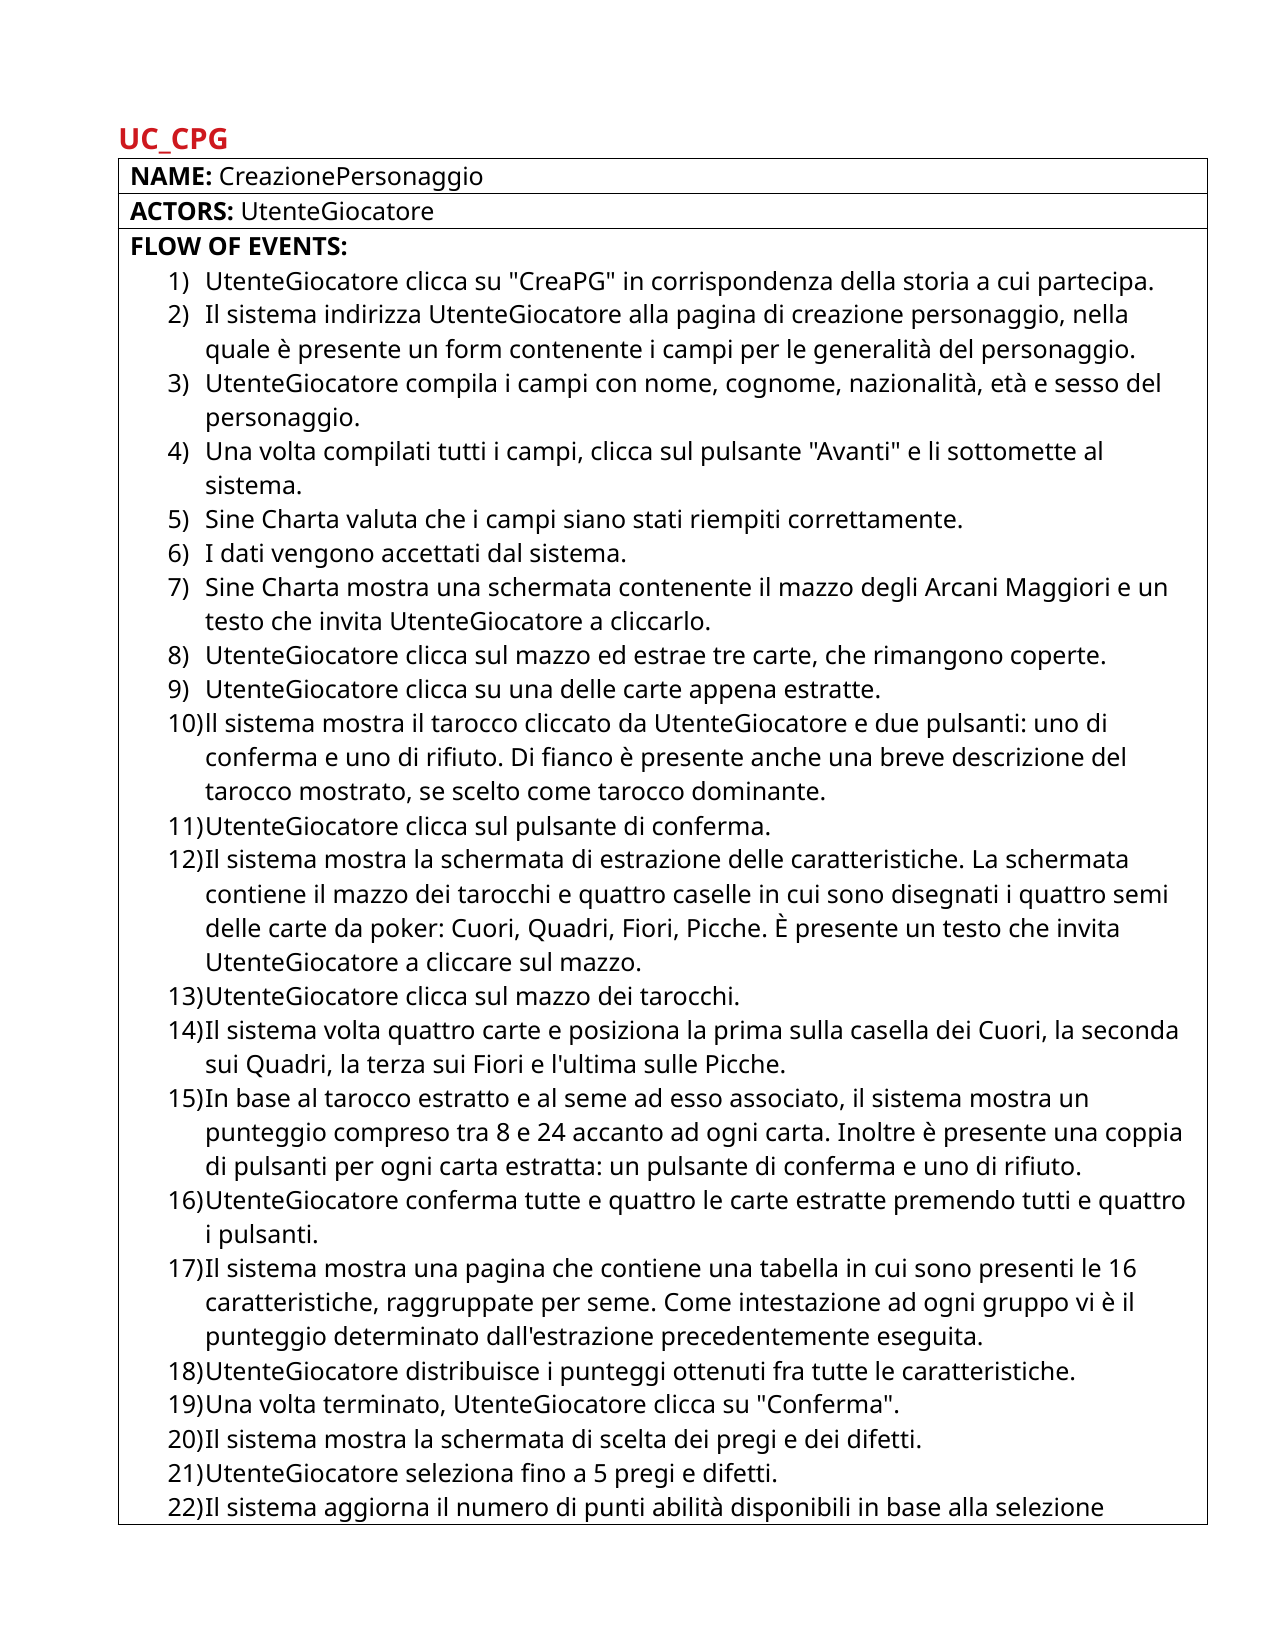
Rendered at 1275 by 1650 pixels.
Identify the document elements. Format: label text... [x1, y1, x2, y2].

table_cell FLOW OF EVENTS: UtenteGiocatore clicca su "CreaPG" in corrispondenza della storia a cui partecipa. Il sistema indirizza UtenteGiocatore alla pagina di creazione personaggio, nella quale è presente un form contenente i campi per le generalità del personaggio. UtenteGiocatore compila i campi con nome, cognome, nazionalità, età e sesso del personaggio. Una volta compilati tutti i campi, clicca sul pulsante "Avanti" e li sottomette al sistema. Sine Charta valuta che i campi siano stati riempiti correttamente. I dati vengono accettati dal sistema. Sine Charta mostra una schermata contenente il mazzo degli Arcani Maggiori e un testo che invita UtenteGiocatore a cliccarlo. UtenteGiocatore clicca sul mazzo ed estrae tre carte, che rimangono coperte. UtenteGiocatore clicca su una delle carte appena estratte. ll sistema mostra il tarocco cliccato da UtenteGiocatore e due pulsanti: uno di conferma e uno di rifiuto. Di fianco è presente anche una breve descrizione del tarocco mostrato, se scelto come tarocco dominante. UtenteGiocatore clicca sul pulsante di conferma. Il sistema mostra la schermata di estrazione delle caratteristiche. La schermata contiene il mazzo dei tarocchi e quattro caselle in cui sono disegnati i quattro semi delle carte da poker: Cuori, Quadri, Fiori, Picche. È presente un testo che invita UtenteGiocatore a cliccare sul mazzo. UtenteGiocatore clicca sul mazzo dei tarocchi. Il sistema volta quattro carte e posiziona la prima sulla casella dei Cuori, la seconda sui Quadri, la terza sui Fiori e l'ultima sulle Picche. In base al tarocco estratto e al seme ad esso associato, il sistema mostra un punteggio compreso tra 8 e 24 accanto ad ogni carta. Inoltre è presente una coppia di pulsanti per ogni carta estratta: un pulsante di conferma e uno di rifiuto. UtenteGiocatore conferma tutte e quattro le carte estratte premendo tutti e quattro i pulsanti. Il sistema mostra una pagina che contiene una tabella in cui sono presenti le 16 caratteristiche, raggruppate per seme. Come intestazione ad ogni gruppo vi è il punteggio determinato dall'estrazione precedentemente eseguita. UtenteGiocatore distribuisce i punteggi ottenuti fra tutte le caratteristiche. Una volta terminato, UtenteGiocatore clicca su "Conferma". Il sistema mostra la schermata di scelta dei pregi e dei difetti. UtenteGiocatore seleziona fino a 5 pregi e difetti. Il sistema aggiorna il numero di punti abilità disponibili in base alla selezione dell'utente. UtenteGiocatore clicca su "Conferma". Il sistema, in funzione dei pregi, difetti e tarocco dominante aggiorna le caratteristiche del personaggio di UtenteGiocatore. Il sistema aggiorna il punteggio di Vitalità e di Risoluzione Il sistema indirizza UtenteGiocatore alla schermata per la scelta delle competenze. Il sistema mostra la schermata di selezione della professione e delle ablilità. UtenteGiocatore seleziona una professione. Il sistema aggiorna il totale dei punti abilità in base alle caratteristiche involte. Il sistema aggiunge le abilità relative alla professione scelta e al tarocco dominante alla lista delle competenze del personaggio. UtenteGiocatore sceglie le abilità e distribuisce i punti abilità rispettando i limiti imposti dal sistema. UtenteGiocatore clicca su "Completa". Il sistema salva le preferenze di UtenteGiocatore. Il sistema indirizza UtenteGiocatore alla schermata di riepilogo. [119, 229, 1207, 1523]
table_cell ACTORS: UtenteGiocatore [119, 194, 1207, 228]
text UC_CPG [118, 118, 1157, 158]
table_header NAME: CreazionePersonaggio [119, 159, 1207, 193]
